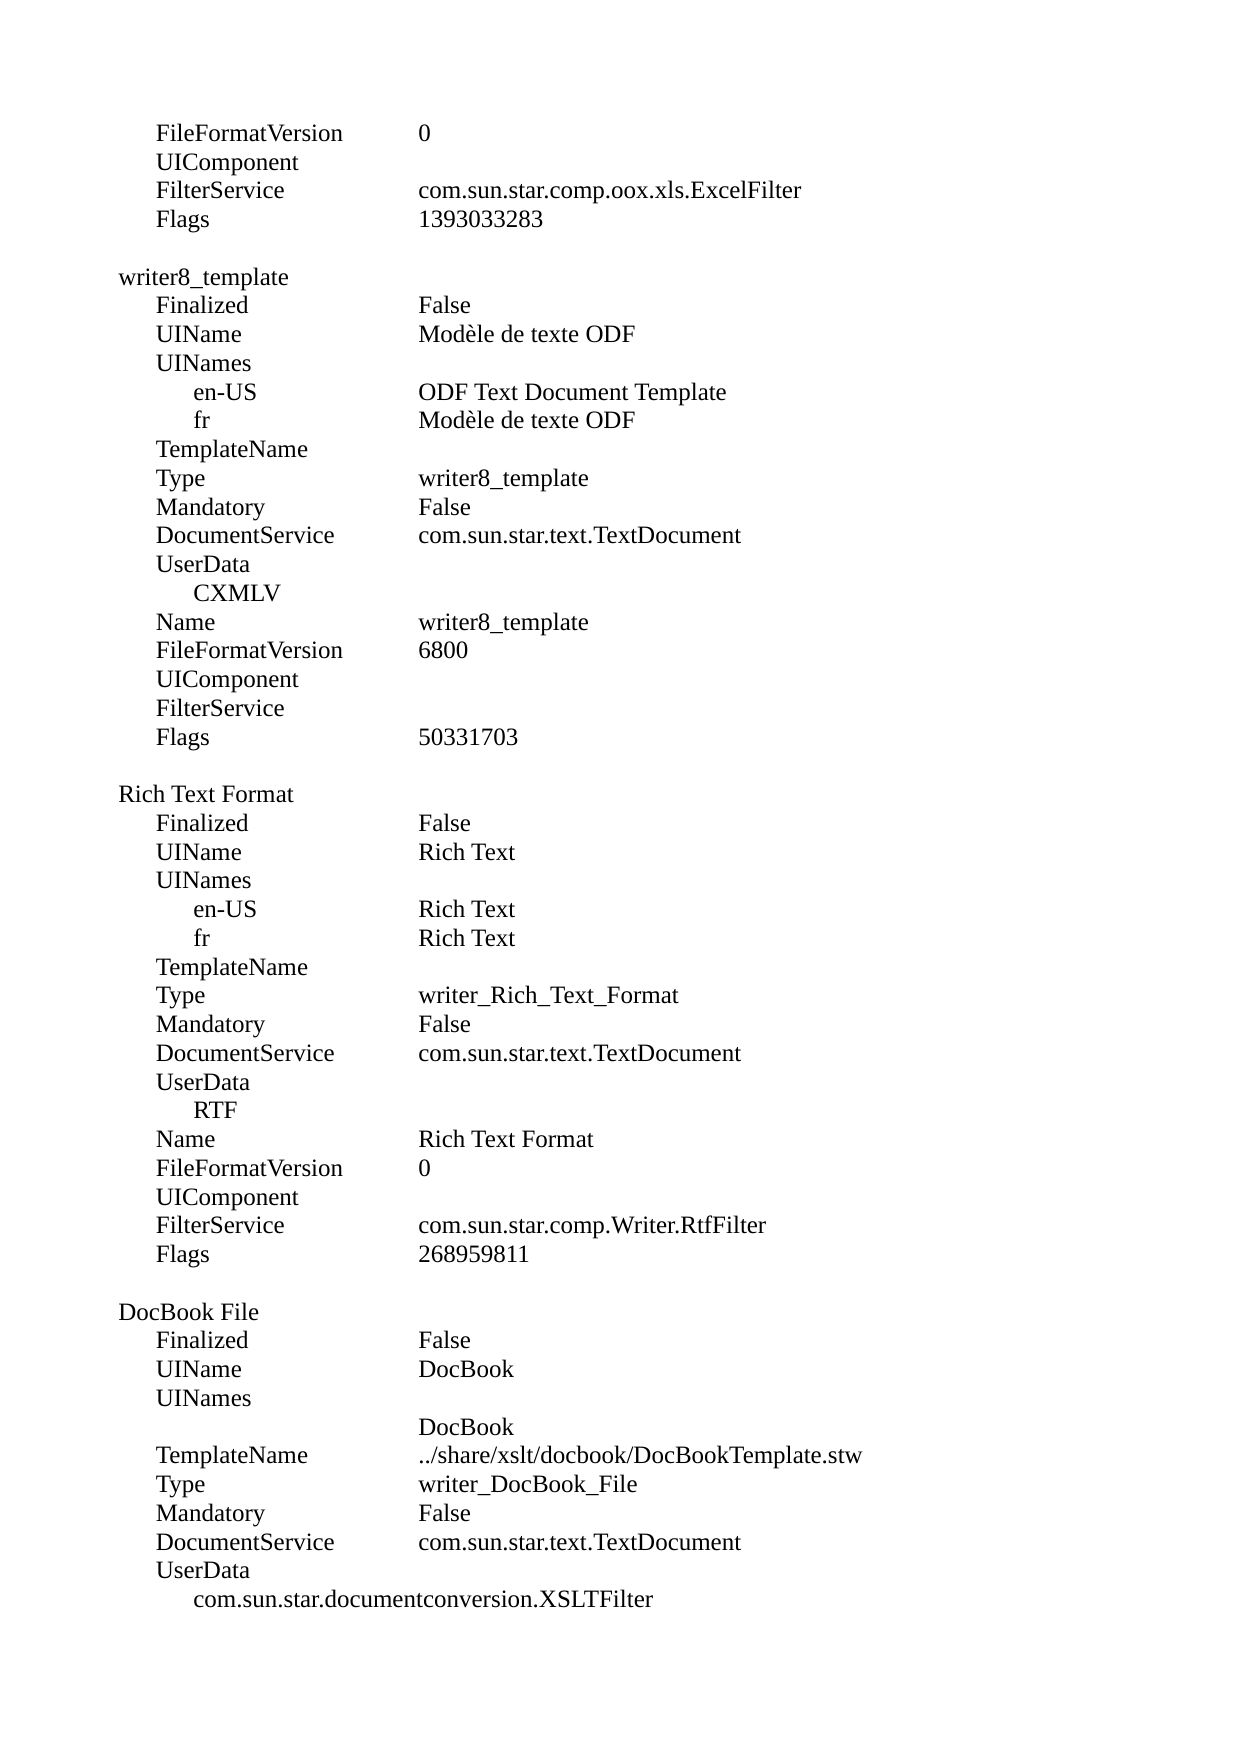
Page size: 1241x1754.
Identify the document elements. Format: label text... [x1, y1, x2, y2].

text writer8_template Finalized False UIName Modèle de texte ODF UINames en-US ODF Text Document Template fr Modèle de texte ODF TemplateName Type writer8_template Mandatory False DocumentService com.sun.star.text.TextDocument UserData CXMLV Name writer8_template FileFormatVersion 6800 UIComponent FilterService Flags 50331703 [118, 262, 1122, 751]
text FileFormatVersion 0 UIComponent FilterService com.sun.star.comp.oox.xls.ExcelFilter Flags 1393033283 [118, 118, 1122, 233]
text DocBook File Finalized False UIName DocBook UINames DocBook TemplateName ../share/xslt/docbook/DocBookTemplate.stw Type writer_DocBook_File Mandatory False DocumentService com.sun.star.text.TextDocument UserData com.sun.star.documentconversion.XSLTFilter [118, 1297, 1122, 1613]
text Rich Text Format Finalized False UIName Rich Text UINames en-US Rich Text fr Rich Text TemplateName Type writer_Rich_Text_Format Mandatory False DocumentService com.sun.star.text.TextDocument UserData RTF Name Rich Text Format FileFormatVersion 0 UIComponent FilterService com.sun.star.comp.Writer.RtfFilter Flags 268959811 [118, 779, 1122, 1268]
